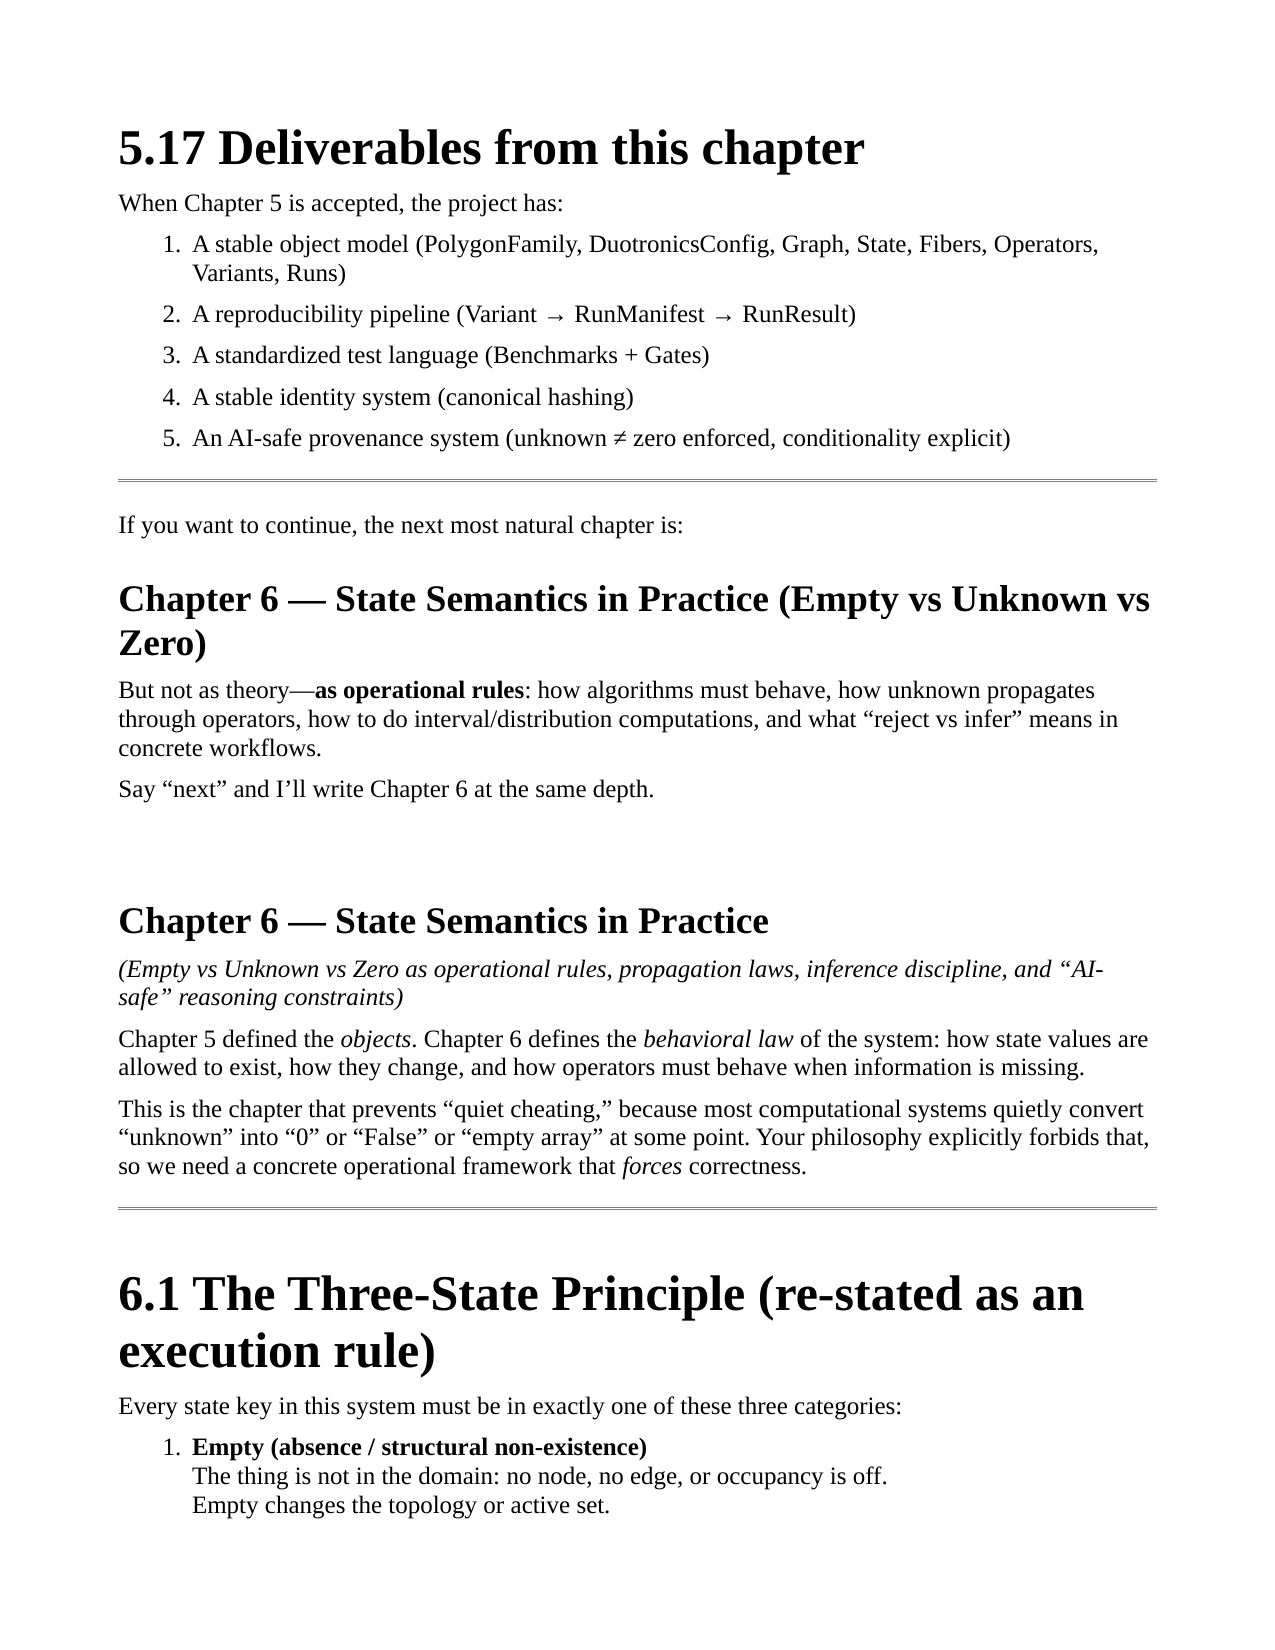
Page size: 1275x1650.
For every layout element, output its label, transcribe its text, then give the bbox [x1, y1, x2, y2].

text Every state key in this system must be in exactly one of these three categories: [118, 1391, 1157, 1420]
subtitle 5.17 Deliverables from this chapter [118, 118, 1157, 176]
subtitle Chapter 6 — State Semantics in Practice [118, 898, 1157, 941]
list An AI-safe provenance system (unknown ≠ zero enforced, conditionality explicit) [162, 423, 1157, 452]
text But not as theory—as operational rules: how algorithms must behave, how unknown propagates through operators, how to do interval/distribution computations, and what “reject vs infer” means in concrete workflows. [118, 676, 1157, 762]
text Say “next” and I’ll write Chapter 6 at the same depth. [118, 774, 1157, 803]
text When Chapter 5 is accepted, the project has: [118, 188, 1157, 217]
text This is the chapter that prevents “quiet cheating,” because most computational systems quietly convert “unknown” into “0” or “False” or “empty array” at some point. Your philosophy explicitly forbids that, so we need a concrete operational framework that forces correctness. [118, 1094, 1157, 1180]
list A standardized test language (Benchmarks + Gates) [162, 341, 1157, 369]
list A stable object model (PolygonFamily, DuotronicsConfig, Graph, State, Fibers, Operators, Variants, Runs) [162, 229, 1157, 287]
subtitle 6.1 The Three-State Principle (re-stated as an execution rule) [118, 1263, 1157, 1378]
list A reproducibility pipeline (Variant → RunManifest → RunResult) [162, 299, 1157, 328]
list A stable identity system (canonical hashing) [162, 382, 1157, 411]
text (Empty vs Unknown vs Zero as operational rules, propagation laws, inference discipline, and “AI-safe” reasoning constraints) [118, 954, 1157, 1011]
subtitle Chapter 6 — State Semantics in Practice (Empty vs Unknown vs Zero) [118, 577, 1157, 663]
text If you want to continue, the next most natural chapter is: [118, 511, 1157, 539]
list Empty (absence / structural non-existence) The thing is not in the domain: no node, no edge, or occupancy is off. Empty changes the topology or active set. [162, 1432, 1157, 1518]
text Chapter 5 defined the objects. Chapter 6 defines the behavioral law of the system: how state values are allowed to exist, how they change, and how operators must behave when information is missing. [118, 1024, 1157, 1081]
